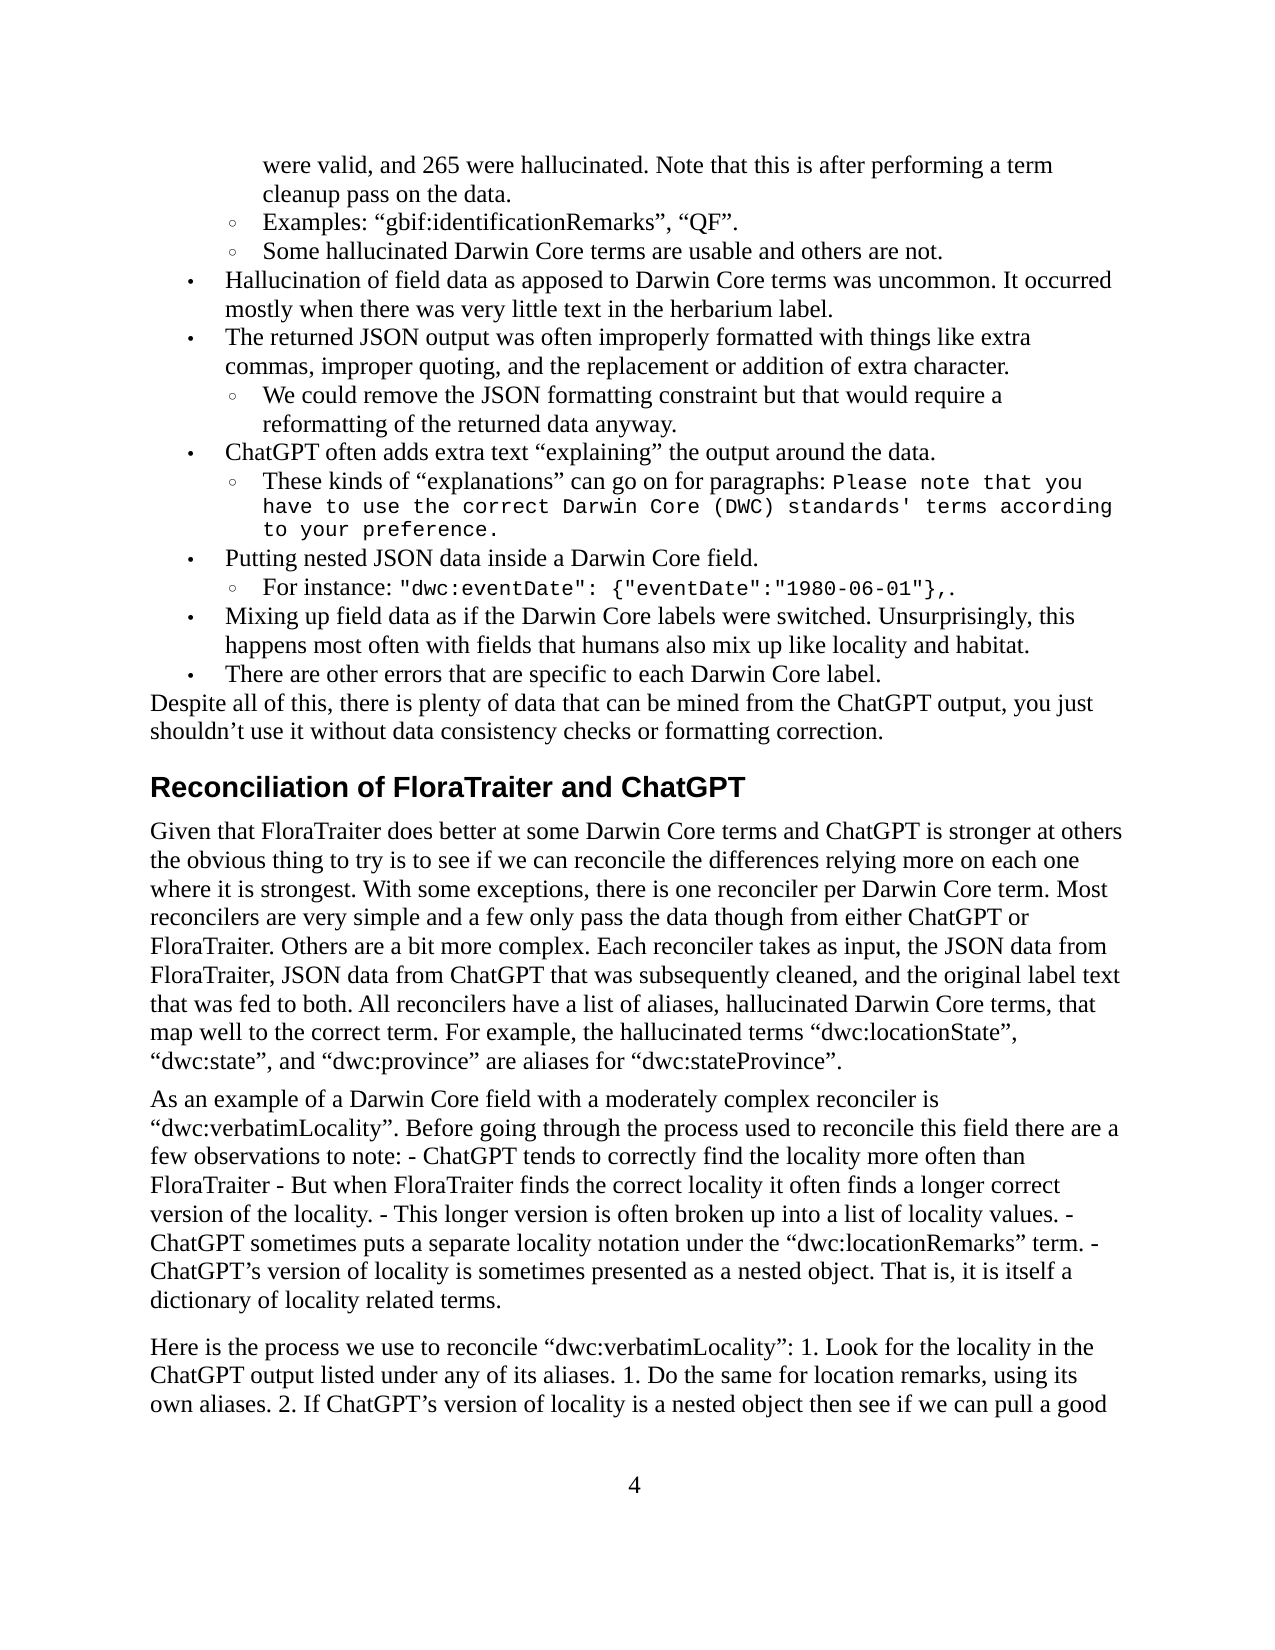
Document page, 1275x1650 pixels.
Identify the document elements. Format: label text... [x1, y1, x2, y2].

list The returned JSON output was often improperly formatted with things like extra commas, improper quoting, and the replacement or addition of extra character. [187, 322, 1125, 380]
text As an example of a Darwin Core field with a moderately complex reconciler is “dwc:verbatimLocality”. Before going through the process used to reconcile this field there are a few observations to note: - ChatGPT tends to correctly find the locality more often than FloraTraiter - But when FloraTraiter finds the correct locality it often finds a longer correct version of the locality. - This longer version is often broken up into a list of locality values. - ChatGPT sometimes puts a separate locality notation under the “dwc:locationRemarks” term. - ChatGPT’s version of locality is sometimes presented as a nested object. That is, it is itself a dictionary of locality related terms. [150, 1084, 1125, 1314]
text Given that FloraTraiter does better at some Darwin Core terms and ChatGPT is stronger at others the obvious thing to try is to see if we can reconcile the differences relying more on each one where it is strongest. With some exceptions, there is one reconciler per Darwin Core term. Most reconcilers are very simple and a few only pass the data though from either ChatGPT or FloraTraiter. Others are a bit more complex. Each reconciler takes as input, the JSON data from FloraTraiter, JSON data from ChatGPT that was subsequently cleaned, and the original label text that was fed to both. All reconcilers have a list of aliases, hallucinated Darwin Core terms, that map well to the correct term. For example, the hallucinated terms “dwc:locationState”, “dwc:state”, and “dwc:province” are aliases for “dwc:stateProvince”. [150, 816, 1125, 1075]
list These kinds of “explanations” can go on for paragraphs: Please note that you have to use the correct Darwin Core (DWC) standards' terms according to your preference. [225, 466, 1125, 543]
list There are other errors that are specific to each Darwin Core label. [187, 659, 1125, 688]
list For instance: "dwc:eventDate": {"eventDate":"1980-06-01"},. [225, 572, 1125, 601]
list Mixing up field data as if the Darwin Core labels were switched. Unsurprisingly, this happens most often with fields that humans also mix up like locality and habitat. [187, 601, 1125, 659]
text Here is the process we use to reconcile “dwc:verbatimLocality”: 1. Look for the locality in the ChatGPT output listed under any of its aliases. 1. Do the same for location remarks, using its own aliases. 2. If ChatGPT’s version of locality is a nested object then see if we can pull a good [150, 1332, 1125, 1418]
text Despite all of this, there is plenty of data that can be mined from the ChatGPT output, you just shouldn’t use it without data consistency checks or formatting correction. [150, 688, 1125, 745]
subtitle Reconciliation of FloraTraiter and ChatGPT [150, 770, 1125, 804]
list We could remove the JSON formatting constraint but that would require a reformatting of the returned data anyway. [225, 380, 1125, 437]
list ChatGPT often adds extra text “explaining” the output around the data. [187, 437, 1125, 466]
list Examples: “gbif:identificationRemarks”, “QF”. [225, 207, 1125, 236]
list Hallucination of field data as apposed to Darwin Core terms was uncommon. It occurred mostly when there was very little text in the herbarium label. [187, 265, 1125, 322]
list Some hallucinated Darwin Core terms are usable and others are not. [225, 236, 1125, 265]
list Putting nested JSON data inside a Darwin Core field. [187, 543, 1125, 572]
list were valid, and 265 were hallucinated. Note that this is after performing a term cleanup pass on the data. [225, 150, 1125, 207]
